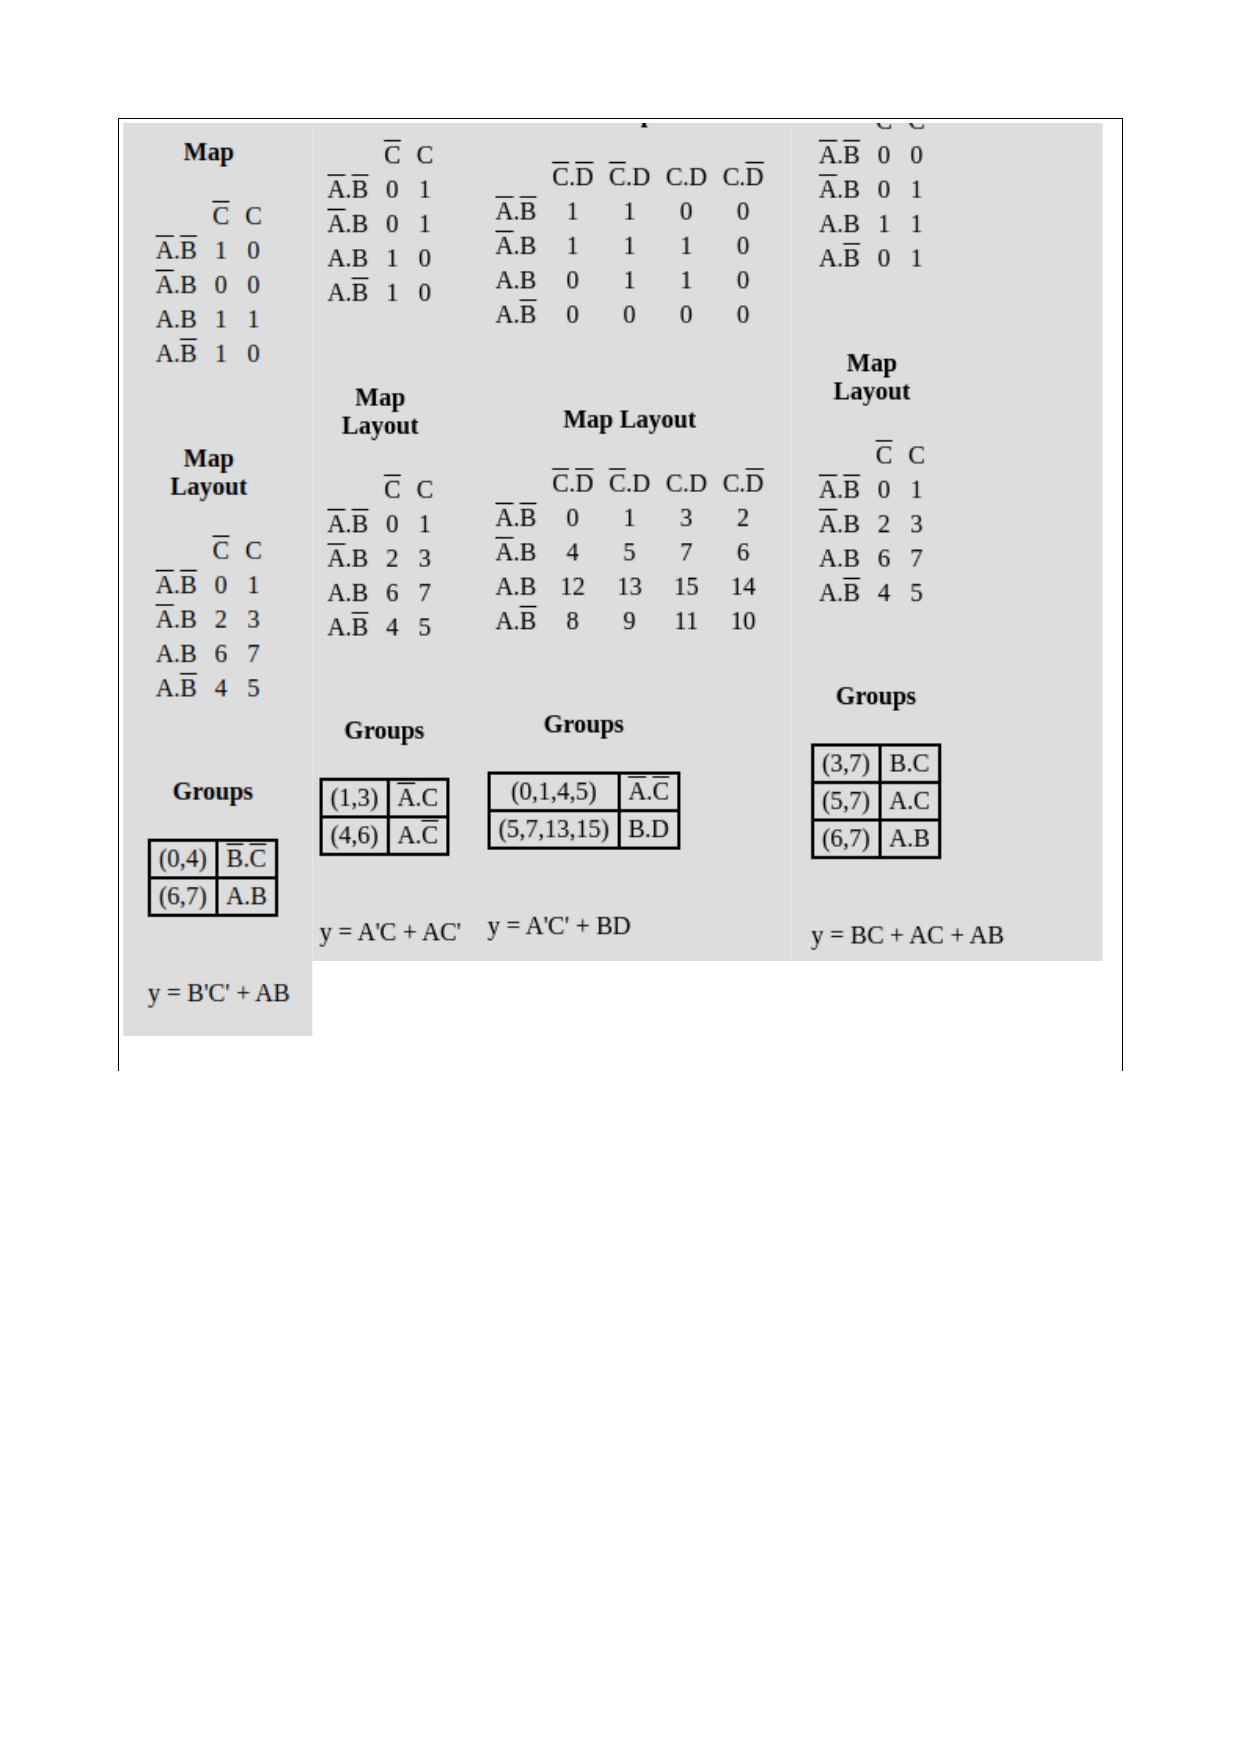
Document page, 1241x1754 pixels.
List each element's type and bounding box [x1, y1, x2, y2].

table_header [119, 119, 1122, 1071]
picture [123, 123, 1103, 1036]
